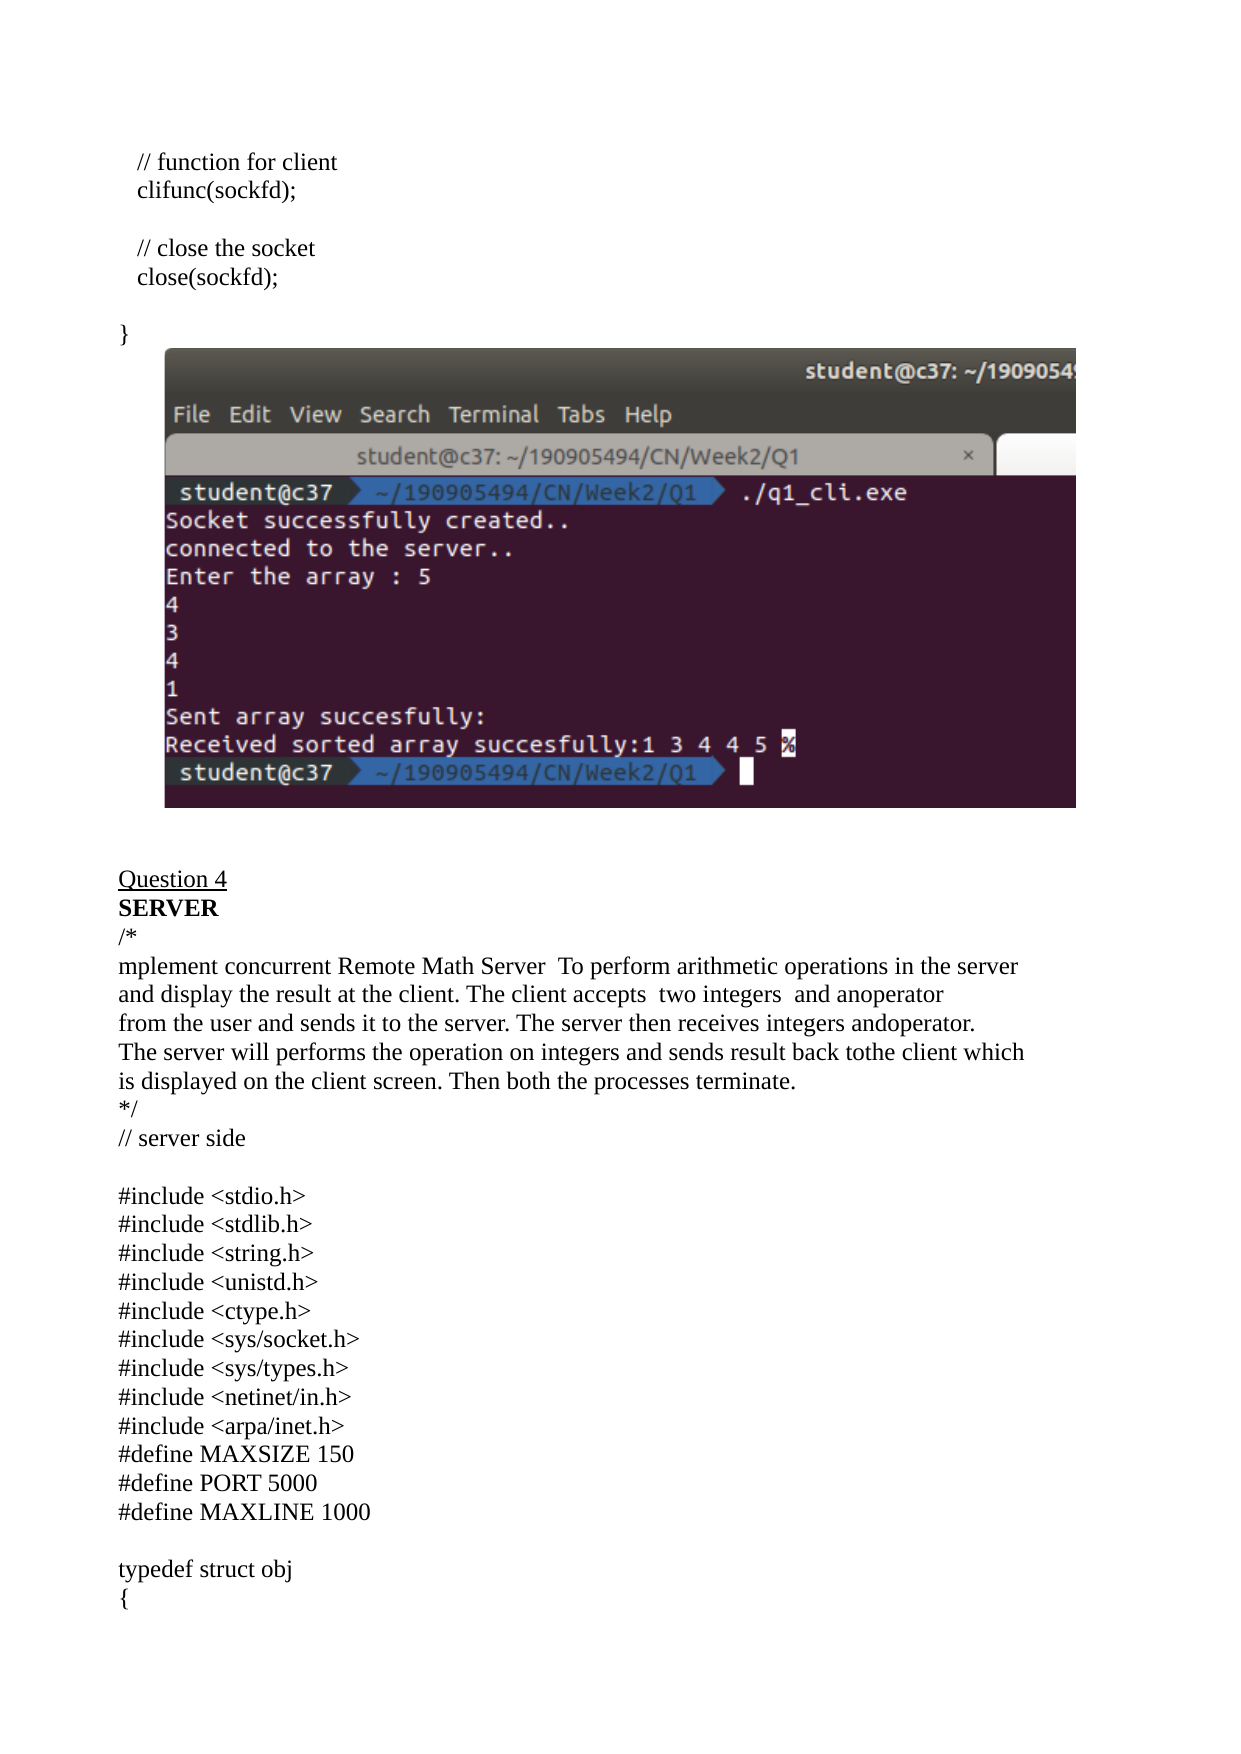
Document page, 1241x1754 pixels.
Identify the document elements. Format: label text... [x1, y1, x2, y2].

text from the user and sends it to the server. The server then receives integers andoperator. [118, 1008, 1122, 1037]
text /* [118, 922, 1122, 951]
text #include <ctype.h> [118, 1296, 1122, 1324]
text } [118, 319, 1122, 348]
text #define MAXSIZE 150 [118, 1439, 1122, 1468]
text #include <unistd.h> [118, 1267, 1122, 1296]
text #include <stdio.h> [118, 1181, 1122, 1209]
text is displayed on the client screen. Then both the processes terminate. [118, 1066, 1122, 1094]
text close(sockfd); [118, 262, 1122, 291]
text // close the socket [118, 233, 1122, 262]
text #include <stdlib.h> [118, 1209, 1122, 1238]
text #include <arpa/inet.h> [118, 1411, 1122, 1439]
text clifunc(sockfd); [118, 176, 1122, 204]
text typedef struct obj [118, 1554, 1122, 1583]
text #define MAXLINE 1000 [118, 1497, 1122, 1526]
text #define PORT 5000 [118, 1468, 1122, 1497]
text Question 4 [118, 864, 1122, 893]
text #include <sys/socket.h> [118, 1324, 1122, 1353]
text { [118, 1583, 1122, 1612]
text #include <sys/types.h> [118, 1353, 1122, 1382]
text // server side [118, 1123, 1122, 1152]
text */ [118, 1094, 1122, 1123]
text SERVER [118, 893, 1122, 922]
text // function for client [118, 147, 1122, 176]
text The server will performs the operation on integers and sends result back tothe client which [118, 1037, 1122, 1066]
text and display the result at the client. The client accepts two integers and anoperator [118, 979, 1122, 1008]
text #include <string.h> [118, 1238, 1122, 1267]
text #include <netinet/in.h> [118, 1382, 1122, 1411]
text mplement concurrent Remote Math Server To perform arithmetic operations in the server [118, 951, 1122, 979]
